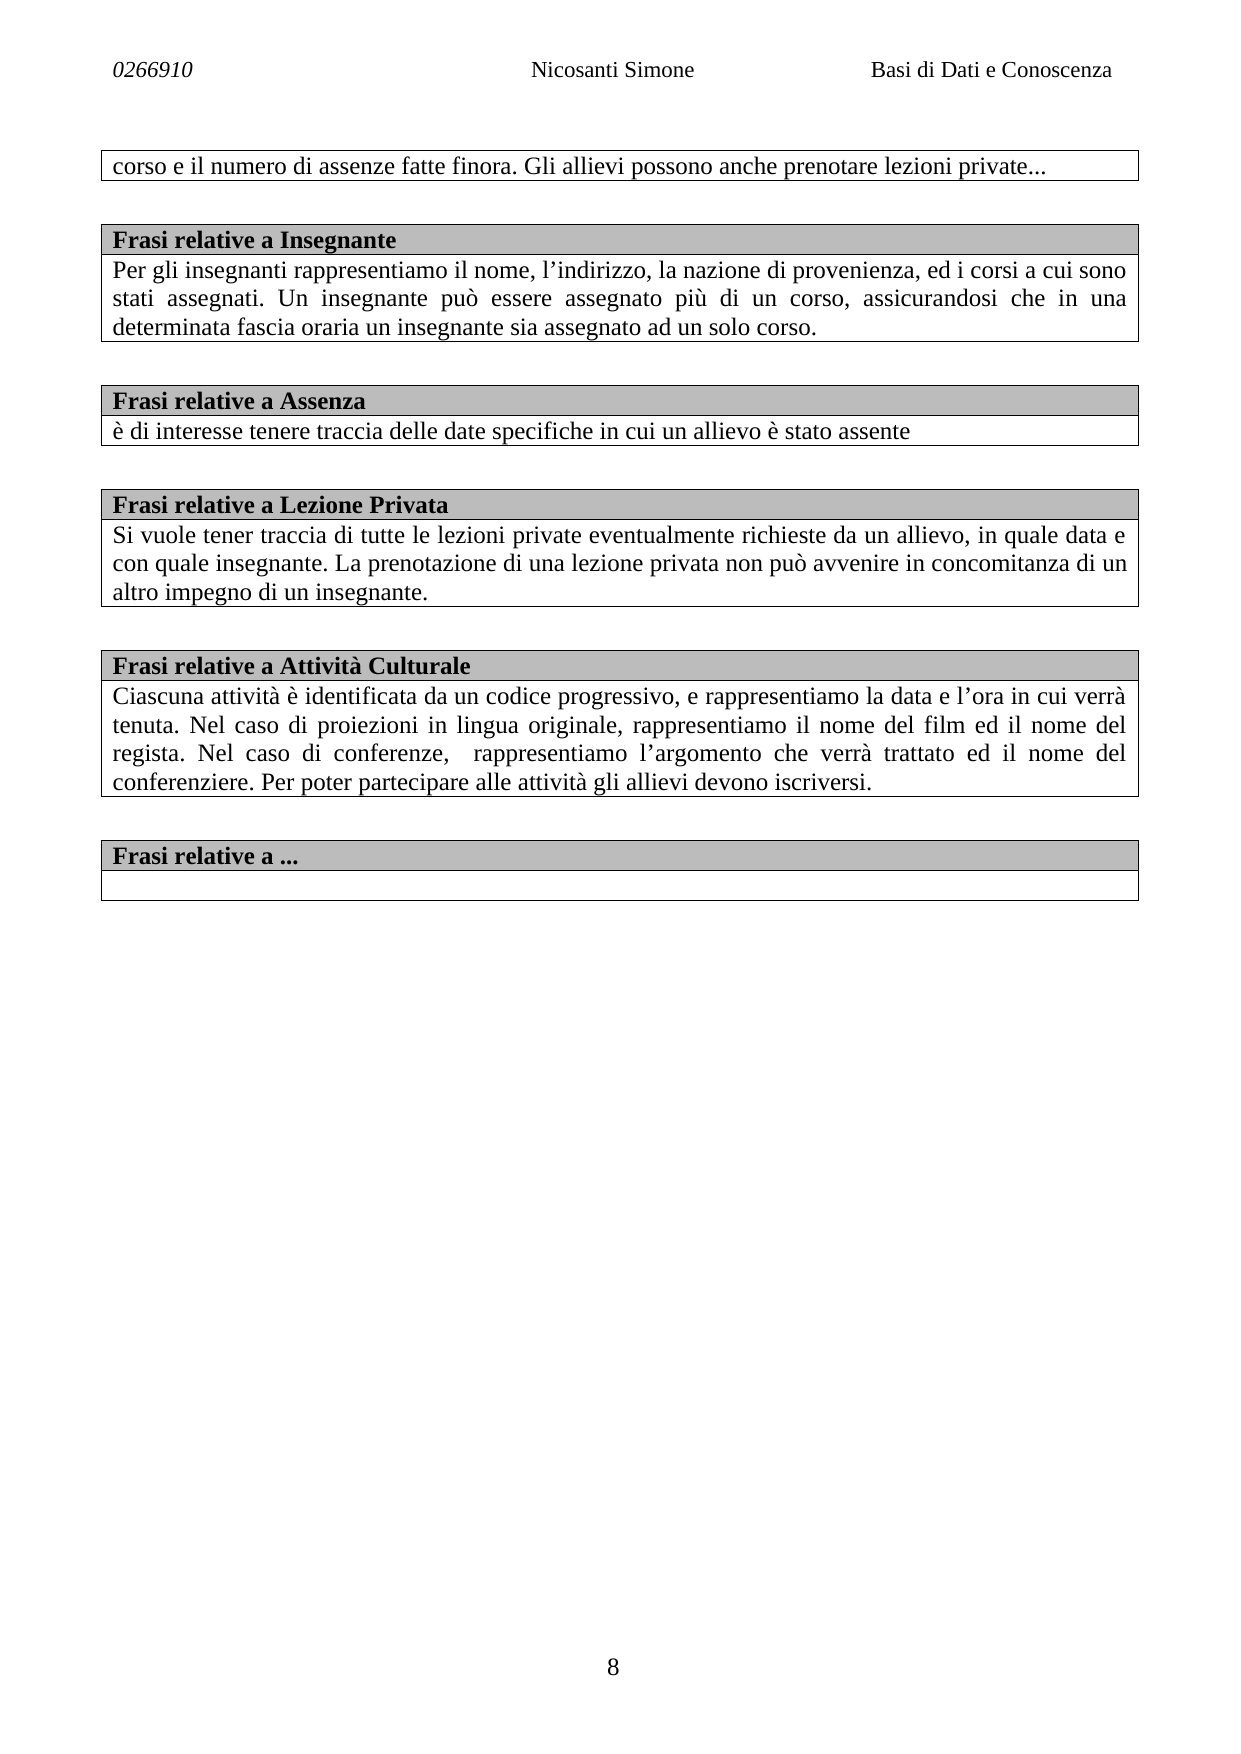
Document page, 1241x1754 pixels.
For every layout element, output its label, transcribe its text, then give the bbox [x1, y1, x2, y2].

table_header Frasi relative a Lezione Privata [102, 490, 1138, 519]
table_cell Si vuole tener traccia di tutte le lezioni private eventualmente richieste da un allievo, in quale data e con quale insegnante. La prenotazione di una lezione privata non può avvenire in concomitanza di un altro impegno di un insegnante. [102, 520, 1138, 606]
table_cell è di interesse tenere traccia delle date specifiche in cui un allievo è stato assente [102, 416, 1138, 445]
table_header Frasi relative a ... [102, 841, 1138, 870]
table_cell Per gli insegnanti rappresentiamo il nome, l’indirizzo, la nazione di provenienza, ed i corsi a cui sono stati assegnati. Un insegnante può essere assegnato più di un corso, assicurandosi che in una determinata fascia oraria un insegnante sia assegnato ad un solo corso. [102, 255, 1138, 341]
table_cell Ciascuna attività è identificata da un codice progressivo, e rappresentiamo la data e l’ora in cui verrà tenuta. Nel caso di proiezioni in lingua originale, rappresentiamo il nome del film ed il nome del regista. Nel caso di conferenze, rappresentiamo l’argomento che verrà trattato ed il nome del conferenziere. Per poter partecipare alle attività gli allievi devono iscriversi. [102, 681, 1138, 796]
table_cell [102, 871, 1138, 900]
table_header Frasi relative a Assenza [102, 386, 1138, 415]
table_header Frasi relative a Attività Culturale [102, 651, 1138, 680]
table_cell corso e il numero di assenze fatte finora. Gli allievi possono anche prenotare lezioni private... [102, 151, 1138, 180]
table_header Frasi relative a Insegnante [102, 225, 1138, 254]
